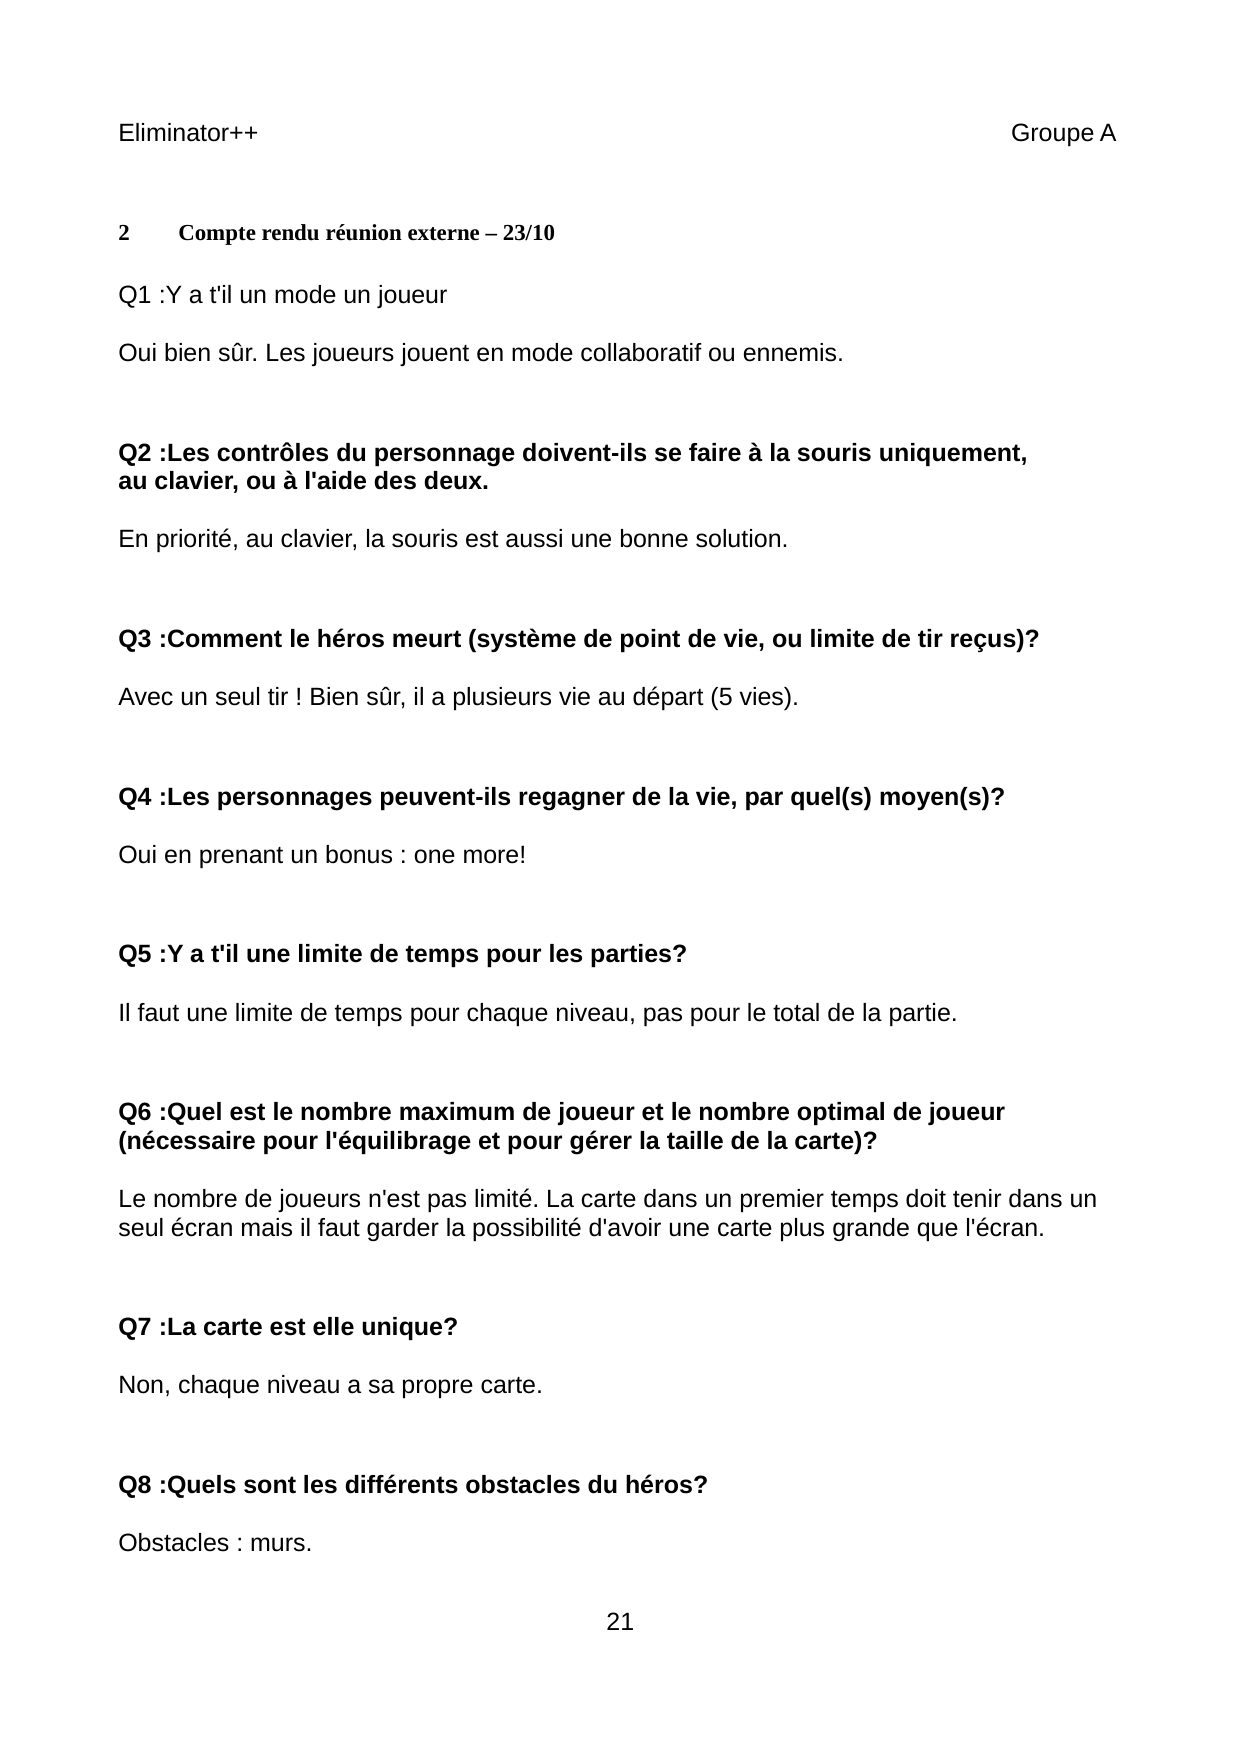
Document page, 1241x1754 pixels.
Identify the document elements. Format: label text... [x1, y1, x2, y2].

text Q2 :Les contrôles du personnage doivent-ils se faire à la souris uniquement, au clavier, ou à l'aide des deux. [118, 437, 1063, 495]
text Q3 :Comment le héros meurt (système de point de vie, ou limite de tir reçus)? [118, 624, 1063, 653]
text Q6 :Quel est le nombre maximum de joueur et le nombre optimal de joueur (nécessaire pour l'équilibrage et pour gérer la taille de la carte)? [118, 1097, 1063, 1154]
text Avec un seul tir ! Bien sûr, il a plusieurs vie au départ (5 vies). [118, 682, 1122, 711]
text Q8 :Quels sont les différents obstacles du héros? [118, 1470, 1063, 1499]
text Le nombre de joueurs n'est pas limité. La carte dans un premier temps doit tenir dans un seul écran mais il faut garder la possibilité d'avoir une carte plus grande que l'écran. [118, 1184, 1122, 1242]
text Oui bien sûr. Les joueurs jouent en mode collaboratif ou ennemis. [118, 338, 1122, 367]
text Oui en prenant un bonus : one more! [118, 840, 1122, 869]
text Q1 :Y a t'il un mode un joueur [118, 280, 1063, 308]
text Q4 :Les personnages peuvent-ils regagner de la vie, par quel(s) moyen(s)? [118, 782, 1063, 810]
text Il faut une limite de temps pour chaque niveau, pas pour le total de la partie. [118, 998, 1122, 1026]
text Q5 :Y a t'il une limite de temps pour les parties? [118, 939, 1063, 968]
text Obstacles : murs. [118, 1528, 1122, 1557]
text Non, chaque niveau a sa propre carte. [118, 1371, 1122, 1399]
text Q7 :La carte est elle unique? [118, 1312, 1063, 1341]
subtitle Compte rendu réunion externe – 23/10 [118, 219, 1122, 246]
text En priorité, au clavier, la souris est aussi une bonne solution. [118, 524, 1122, 553]
